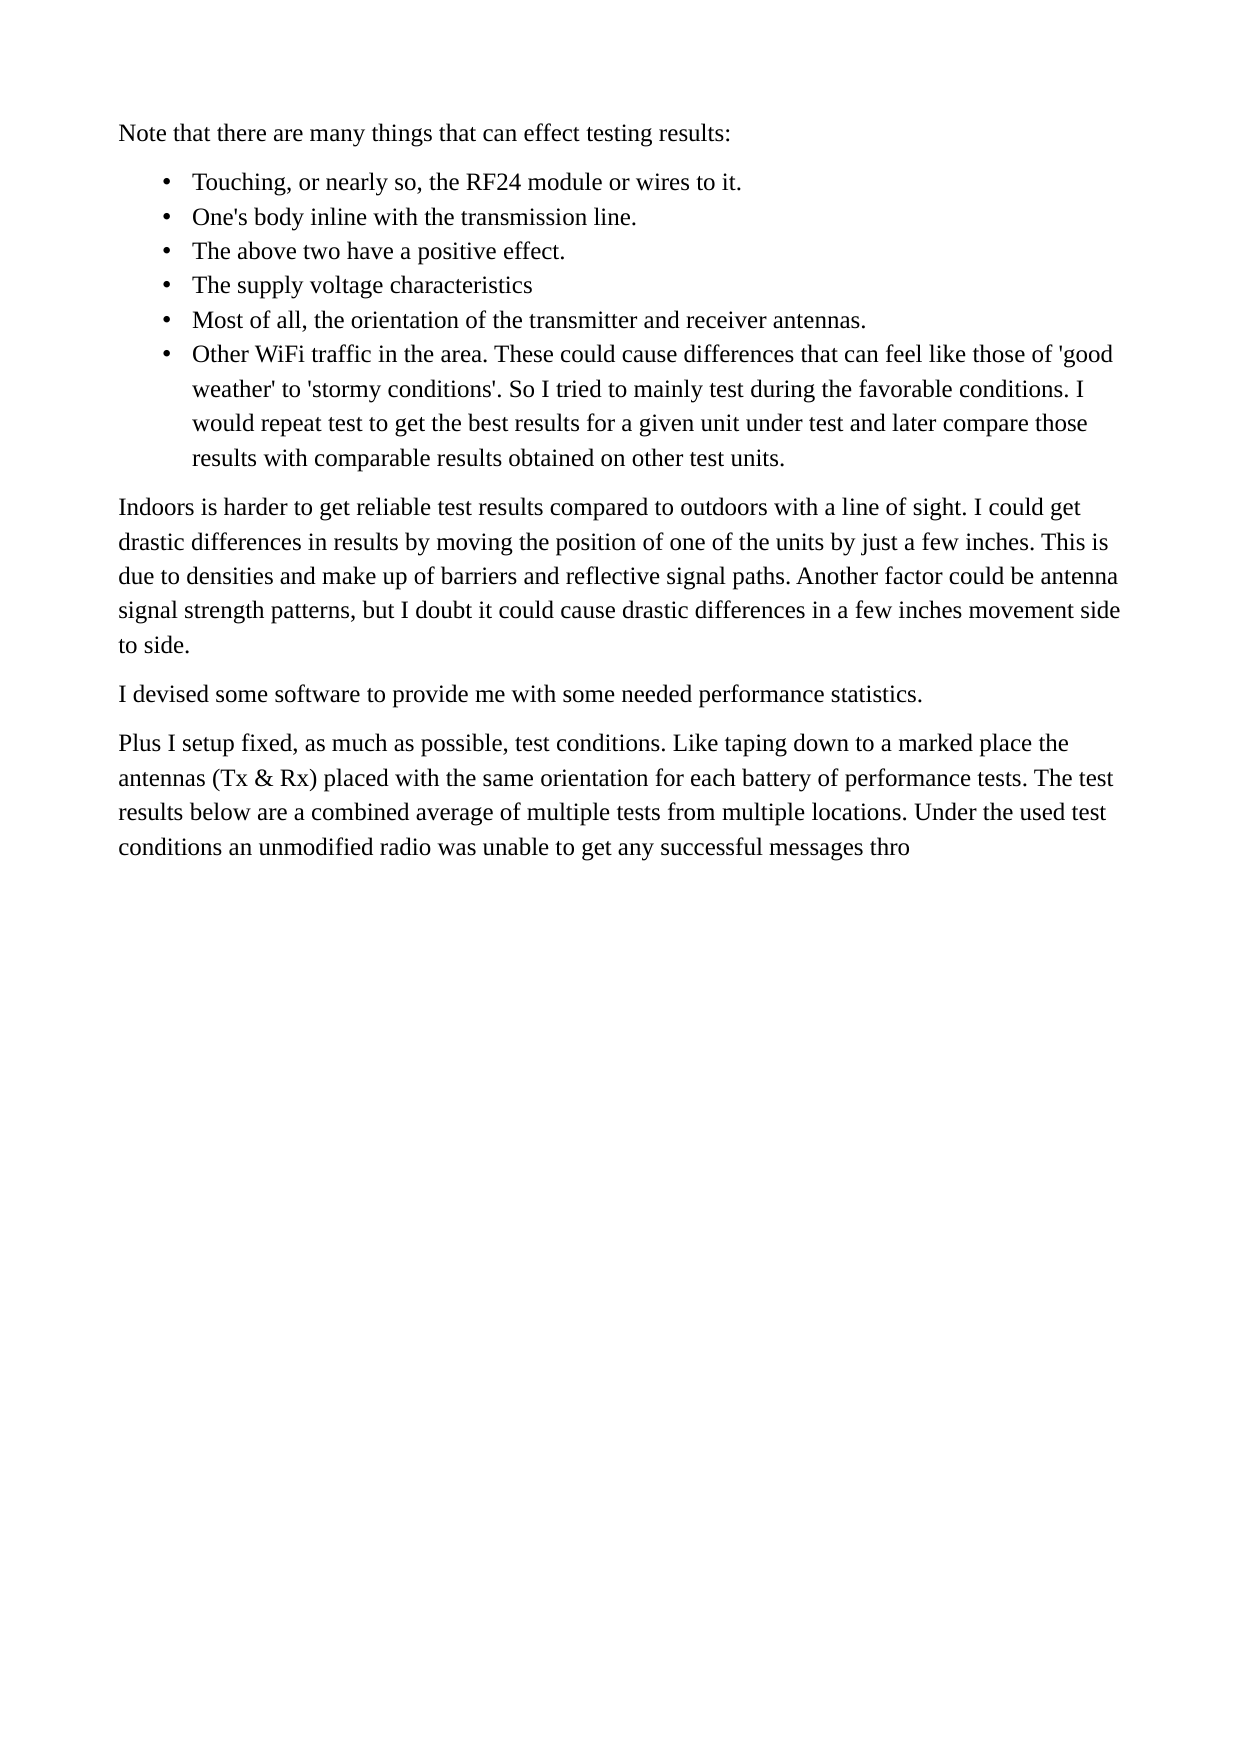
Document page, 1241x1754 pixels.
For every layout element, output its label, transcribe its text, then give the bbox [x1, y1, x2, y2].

list Other WiFi traffic in the area. These could cause differences that can feel like those of 'good weather' to 'stormy conditions'. So I tried to mainly test during the favorable conditions. I would repeat test to get the best results for a given unit under test and later compare those results with comparable results obtained on other test units. [162, 339, 1122, 472]
list Most of all, the orientation of the transmitter and receiver antennas. [162, 305, 1122, 334]
text Plus I setup fixed, as much as possible, test conditions. Like taping down to a marked place the antennas (Tx & Rx) placed with the same orientation for each battery of performance tests. The test results below are a combined average of multiple tests from multiple locations. Under the used test conditions an unmodified radio was unable to get any successful messages thro [118, 728, 1122, 860]
text I devised some software to provide me with some needed performance statistics. [118, 679, 1122, 708]
list One's body inline with the transmission line. [162, 202, 1122, 230]
list The supply voltage characteristics [162, 271, 1122, 299]
text Indoors is harder to get reliable test results compared to outdoors with a line of sight. I could get drastic differences in results by moving the position of one of the units by just a few inches. This is due to densities and make up of barriers and reflective signal paths. Another factor could be antenna signal strength patterns, but I doubt it could cause drastic differences in a few inches movement side to side. [118, 492, 1122, 659]
list The above two have a positive effect. [162, 236, 1122, 265]
list Touching, or nearly so, the RF24 module or wires to it. [162, 167, 1122, 196]
text Note that there are many things that can effect testing results: [118, 118, 1122, 147]
